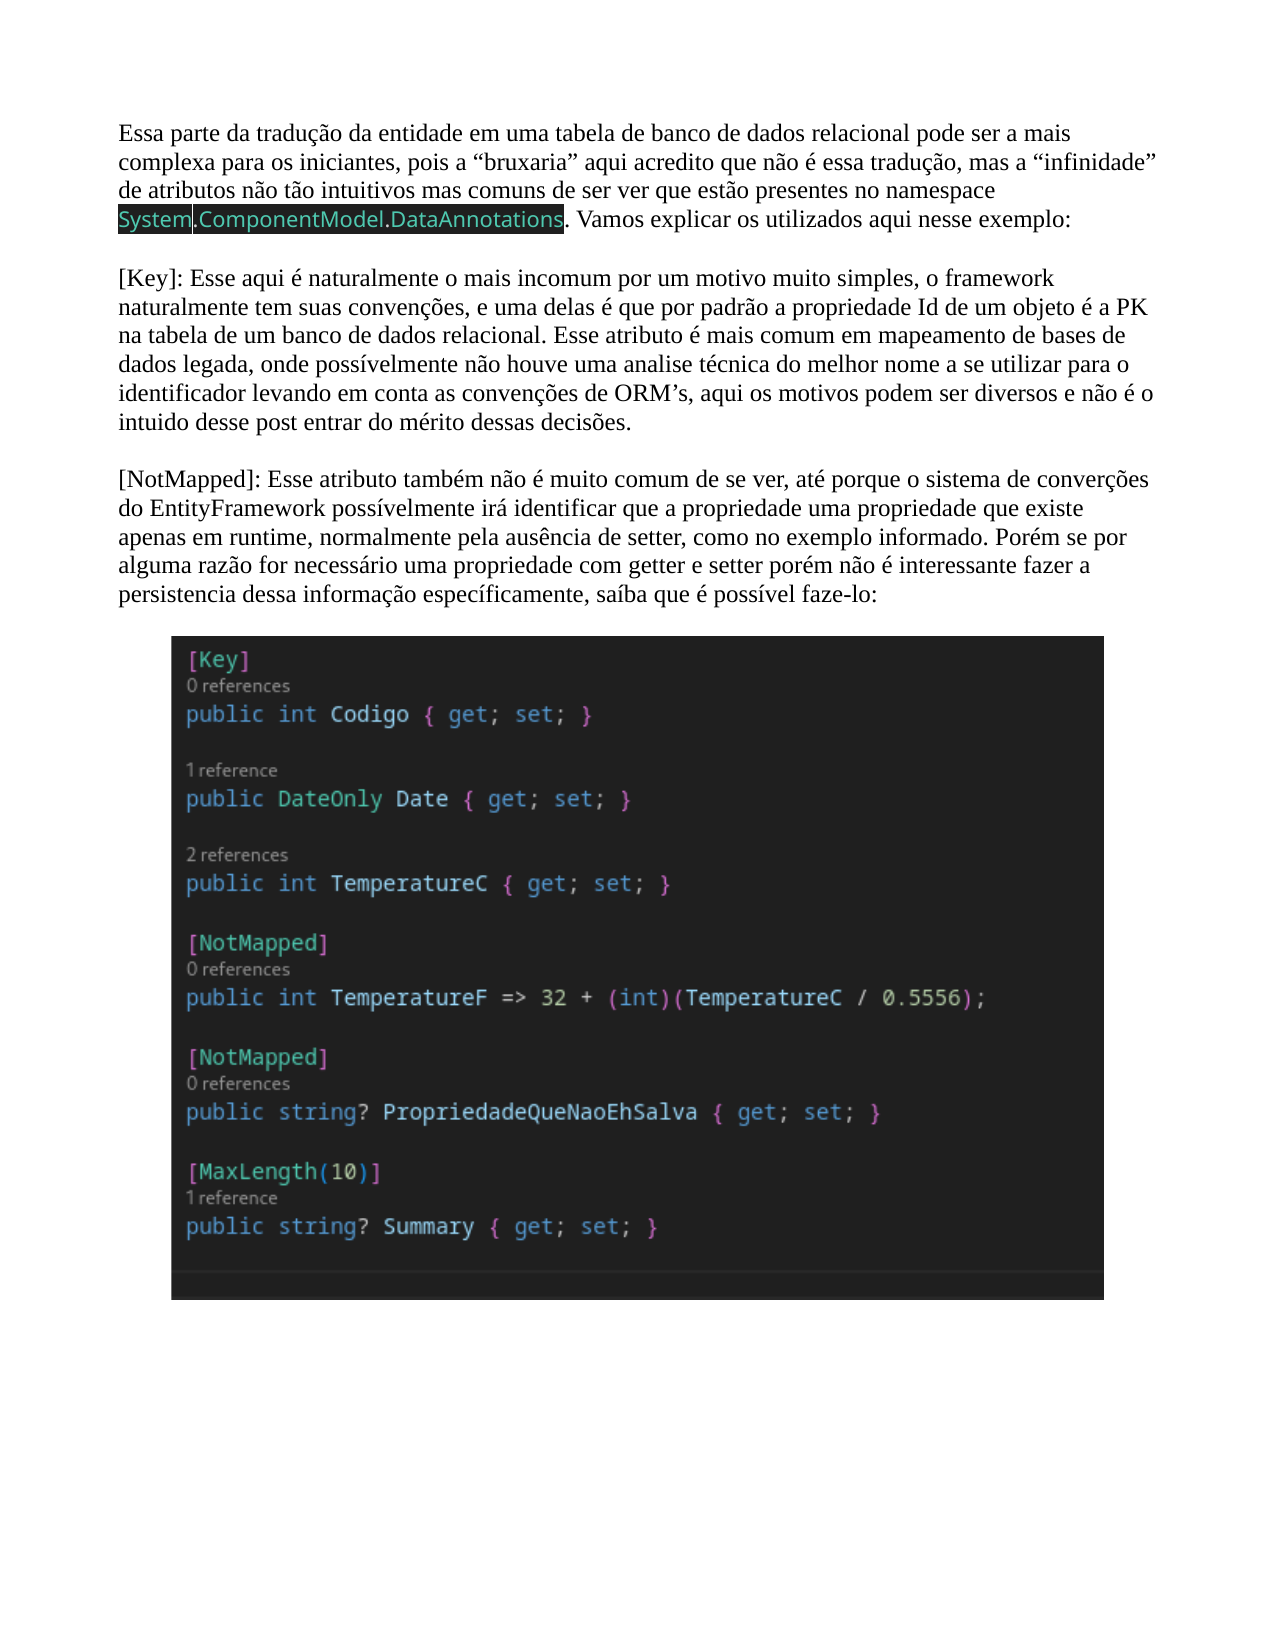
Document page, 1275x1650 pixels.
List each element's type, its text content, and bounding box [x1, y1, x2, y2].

picture [171, 636, 1104, 1300]
text Essa parte da tradução da entidade em uma tabela de banco de dados relacional pode ser a mais complexa para os iniciantes, pois a “bruxaria” aqui acredito que não é essa tradução, mas a “infinidade” de atributos não tão intuitivos mas comuns de ser ver que estão presentes no namespace System.ComponentModel.DataAnnotations. Vamos explicar os utilizados aqui nesse exemplo: [118, 118, 1157, 234]
text [Key]: Esse aqui é naturalmente o mais incomum por um motivo muito simples, o framework naturalmente tem suas convenções, e uma delas é que por padrão a propriedade Id de um objeto é a PK na tabela de um banco de dados relacional. Esse atributo é mais comum em mapeamento de bases de dados legada, onde possívelmente não houve uma analise técnica do melhor nome a se utilizar para o identificador levando em conta as convenções de ORM’s, aqui os motivos podem ser diversos e não é o intuido desse post entrar do mérito dessas decisões. [118, 263, 1157, 435]
text [NotMapped]: Esse atributo também não é muito comum de se ver, até porque o sistema de converções do EntityFramework possívelmente irá identificar que a propriedade uma propriedade que existe apenas em runtime, normalmente pela ausência de setter, como no exemplo informado. Porém se por alguma razão for necessário uma propriedade com getter e setter porém não é interessante fazer a persistencia dessa informação específicamente, saíba que é possível faze-lo: [118, 464, 1157, 608]
